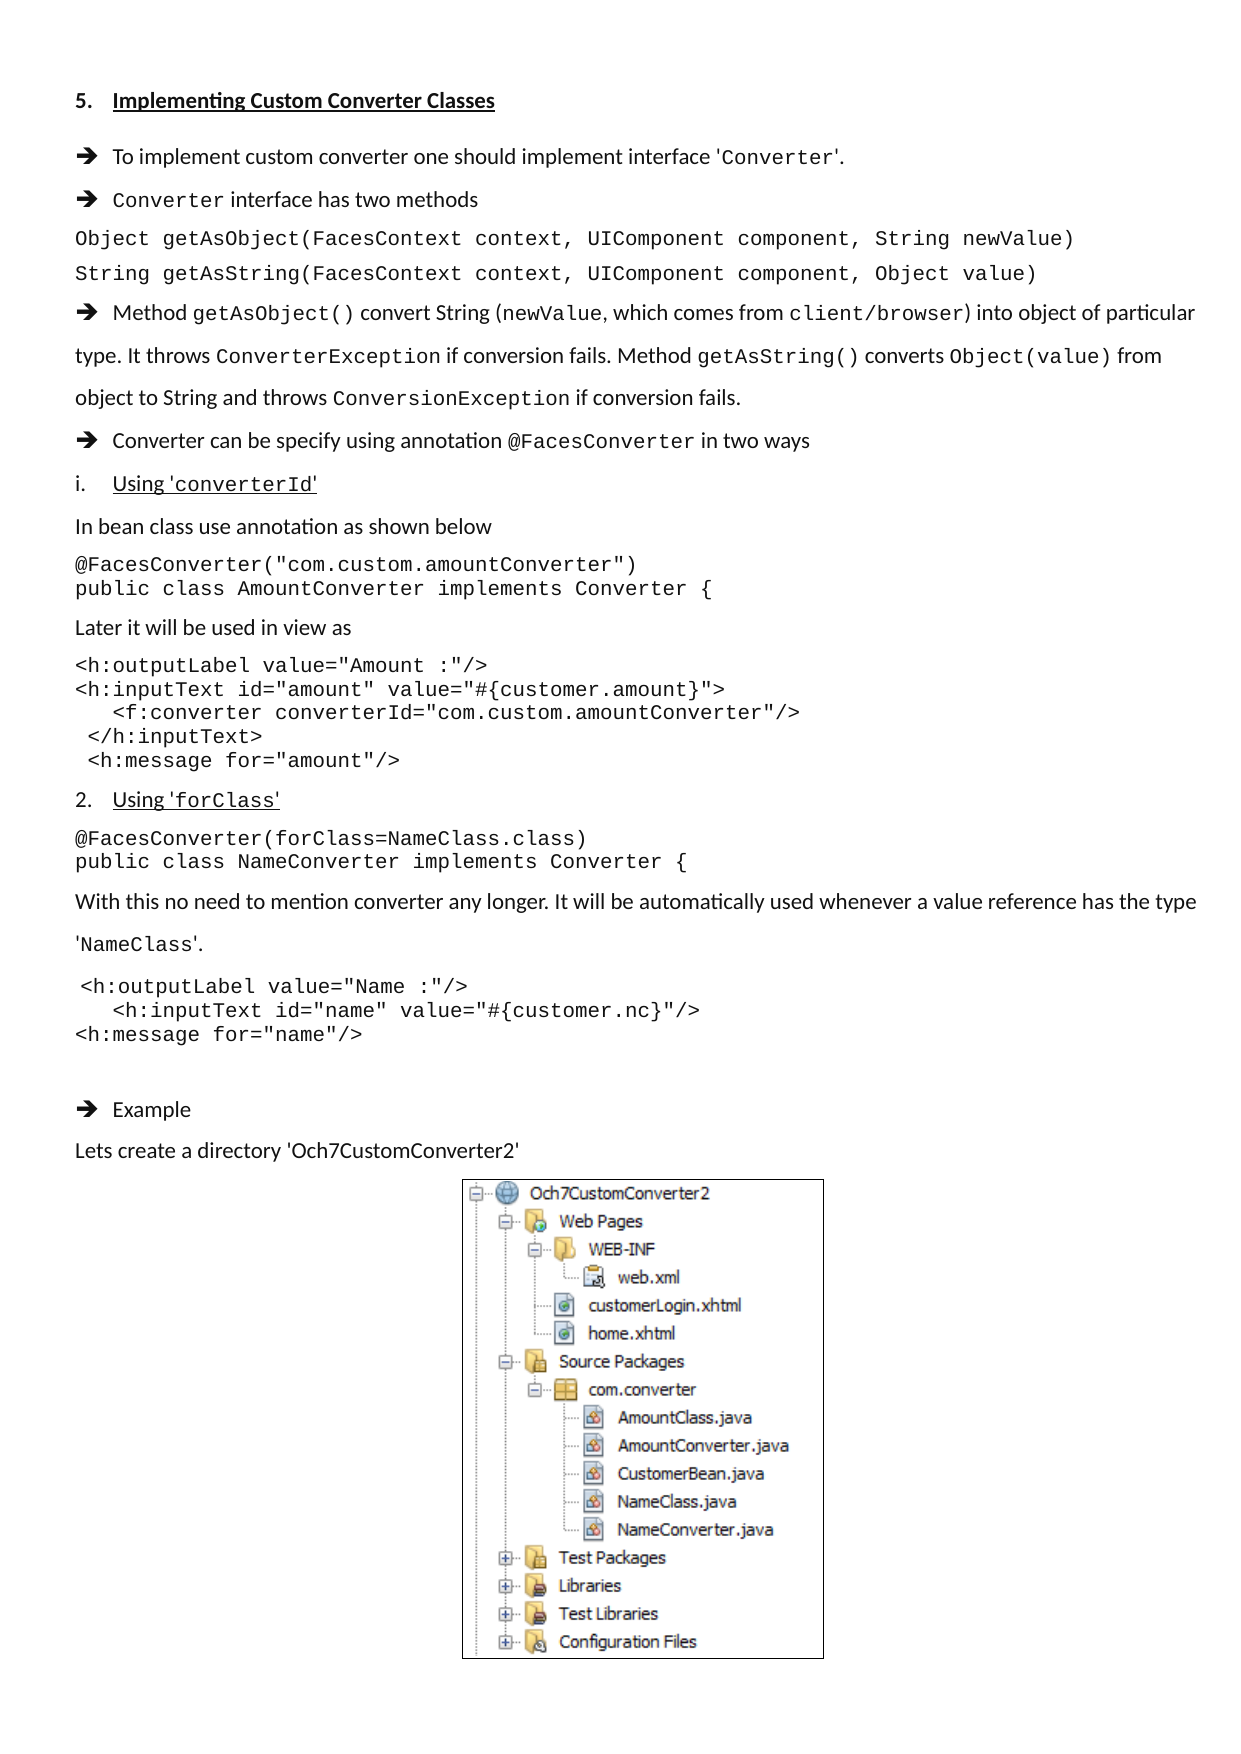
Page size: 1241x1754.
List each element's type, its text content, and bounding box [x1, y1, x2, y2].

list public class AmountConverter implements Converter { [75, 578, 1210, 601]
list To implement custom converter one should implement interface 'Converter'. [75, 142, 1210, 171]
text </h:inputText> [75, 726, 1210, 749]
list @FacesConverter("com.custom.amountConverter") [75, 554, 1210, 578]
text public class NameConverter implements Converter { [75, 851, 1210, 875]
text <h:outputLabel value="Amount :"/> [75, 655, 1210, 679]
text Object getAsObject(FacesContext context, UIComponent component, String newValue) [75, 228, 1210, 251]
list Later it will be used in view as [75, 613, 1210, 641]
text <h:outputLabel value="Name :"/> [75, 972, 1210, 1000]
list In bean class use annotation as shown below [75, 512, 1210, 540]
list Converter can be specify using annotation @FacesConverter in two ways [75, 426, 1210, 455]
text <h:inputText id="name" value="#{customer.nc}"/> [75, 1000, 1210, 1024]
text <h:message for="amount"/> [75, 749, 1210, 773]
text <h:message for="name"/> [75, 1024, 1210, 1047]
list i. Using 'converterId' [75, 469, 1210, 498]
text Lets create a directory 'Och7CustomConverter2' [75, 1137, 1210, 1165]
text String getAsString(FacesContext context, UIComponent component, Object value) [75, 263, 1210, 287]
list Converter interface has two methods [75, 185, 1210, 213]
text <h:inputText id="amount" value="#{customer.amount}"> [75, 679, 1210, 702]
list Example [75, 1095, 1210, 1123]
list Method getAsObject() convert String (newValue, which comes from client/browser) into object of particular type. It throws ConverterException if conversion fails. Method getAsString() converts Object(value) from object to String and throws ConversionException if conversion fails. [75, 298, 1210, 412]
text <f:converter converterId="com.custom.amountConverter"/> [75, 702, 1210, 726]
text @FacesConverter(forClass=NameClass.class) [75, 828, 1210, 851]
text With this no need to mention converter any longer. It will be automatically used whenever a value reference has the type 'NameClass'. [75, 887, 1210, 957]
text 5. Implementing Custom Converter Classes [75, 86, 1210, 114]
text 2. Using 'forClass' [75, 785, 1210, 813]
